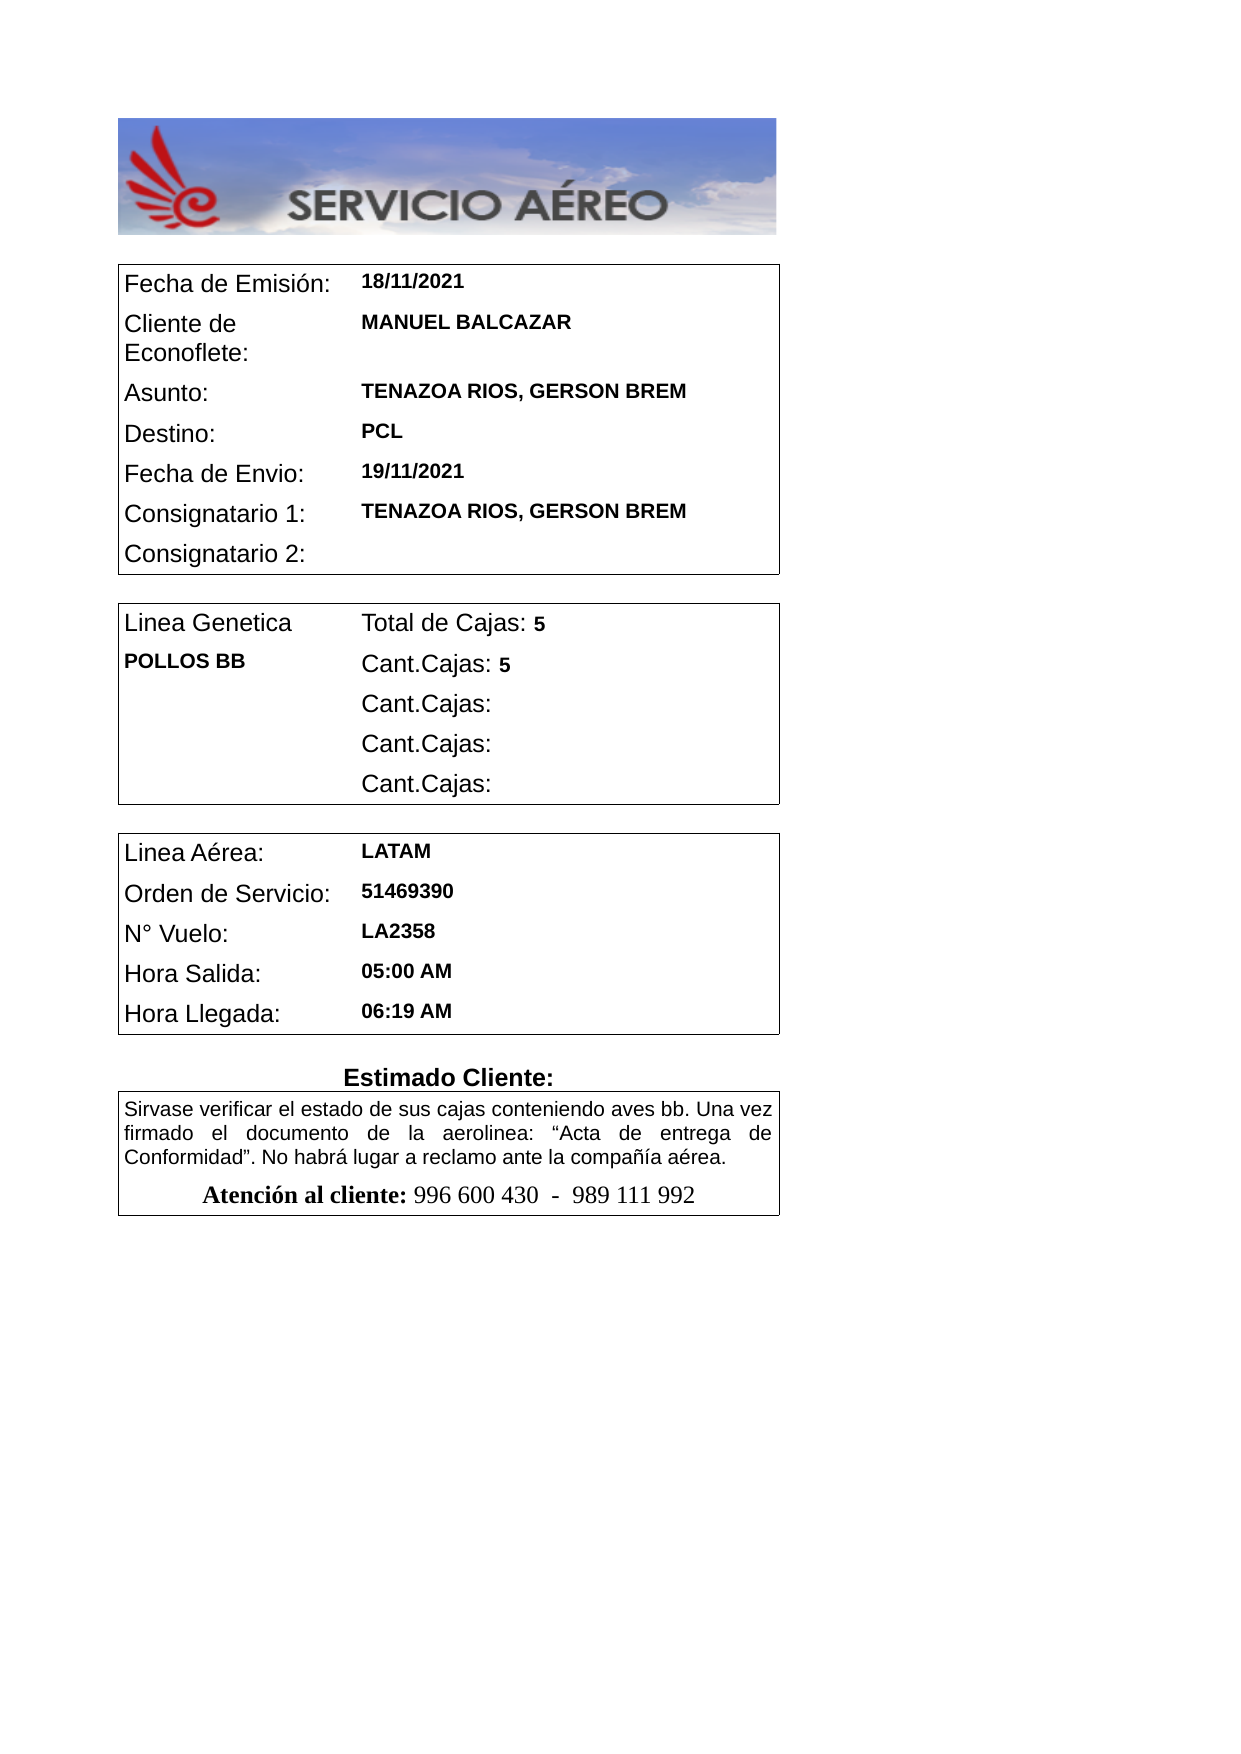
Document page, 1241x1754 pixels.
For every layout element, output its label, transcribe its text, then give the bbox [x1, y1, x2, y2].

table_cell Hora Llegada: [119, 994, 356, 1034]
table_cell Destino: [119, 413, 356, 453]
table_cell Cant.Cajas: [356, 683, 779, 723]
table_cell 05:00 AM [356, 953, 779, 993]
table_cell Total de Cajas: 5 [356, 604, 779, 643]
table_cell TENAZOA RIOS, GERSON BREM [356, 493, 779, 533]
table_cell [356, 575, 779, 603]
table_cell 51469390 [356, 873, 779, 913]
table_cell LA2358 [356, 913, 779, 953]
table_cell [356, 805, 779, 833]
table_cell TENAZOA RIOS, GERSON BREM [356, 373, 779, 413]
table_cell LATAM [356, 834, 779, 873]
table_cell Linea Genetica [119, 604, 356, 643]
table_header Fecha de Emisión: [119, 265, 356, 304]
table_cell 06:19 AM [356, 994, 779, 1034]
table_cell N° Vuelo: [119, 913, 356, 953]
table_cell Cant.Cajas: [356, 723, 779, 763]
table_cell [118, 575, 356, 603]
table_cell MANUEL BALCAZAR [356, 304, 779, 373]
table_cell Sirvase verificar el estado de sus cajas conteniendo aves bb. Una vez firmado el documento de la aerolinea: “Acta de entrega de Conformidad”. No habrá lugar a reclamo ante la compañía aérea. [119, 1092, 779, 1175]
table_cell Orden de Servicio: [119, 873, 356, 913]
table_cell Atención al cliente: 996 600 430 - 989 111 992 [119, 1175, 779, 1215]
table_cell [119, 723, 356, 763]
table_cell PCL [356, 413, 779, 453]
table_cell Cant.Cajas: 5 [356, 643, 779, 683]
picture [118, 118, 777, 235]
table_cell Cant.Cajas: [356, 764, 779, 804]
table_cell Cliente de Econoflete: [119, 304, 356, 373]
table_cell [119, 764, 356, 804]
table_cell Fecha de Envio: [119, 453, 356, 493]
table_cell Estimado Cliente: [118, 1035, 779, 1091]
table_header 18/11/2021 [356, 265, 779, 304]
table_cell Asunto: [119, 373, 356, 413]
table_cell [118, 805, 356, 833]
table_cell Hora Salida: [119, 953, 356, 993]
table_cell [119, 683, 356, 723]
table_cell Consignatario 2: [119, 534, 356, 574]
table_cell Linea Aérea: [119, 834, 356, 873]
table_cell Consignatario 1: [119, 493, 356, 533]
table_cell POLLOS BB [119, 643, 356, 683]
table_cell [356, 534, 779, 574]
table_cell 19/11/2021 [356, 453, 779, 493]
